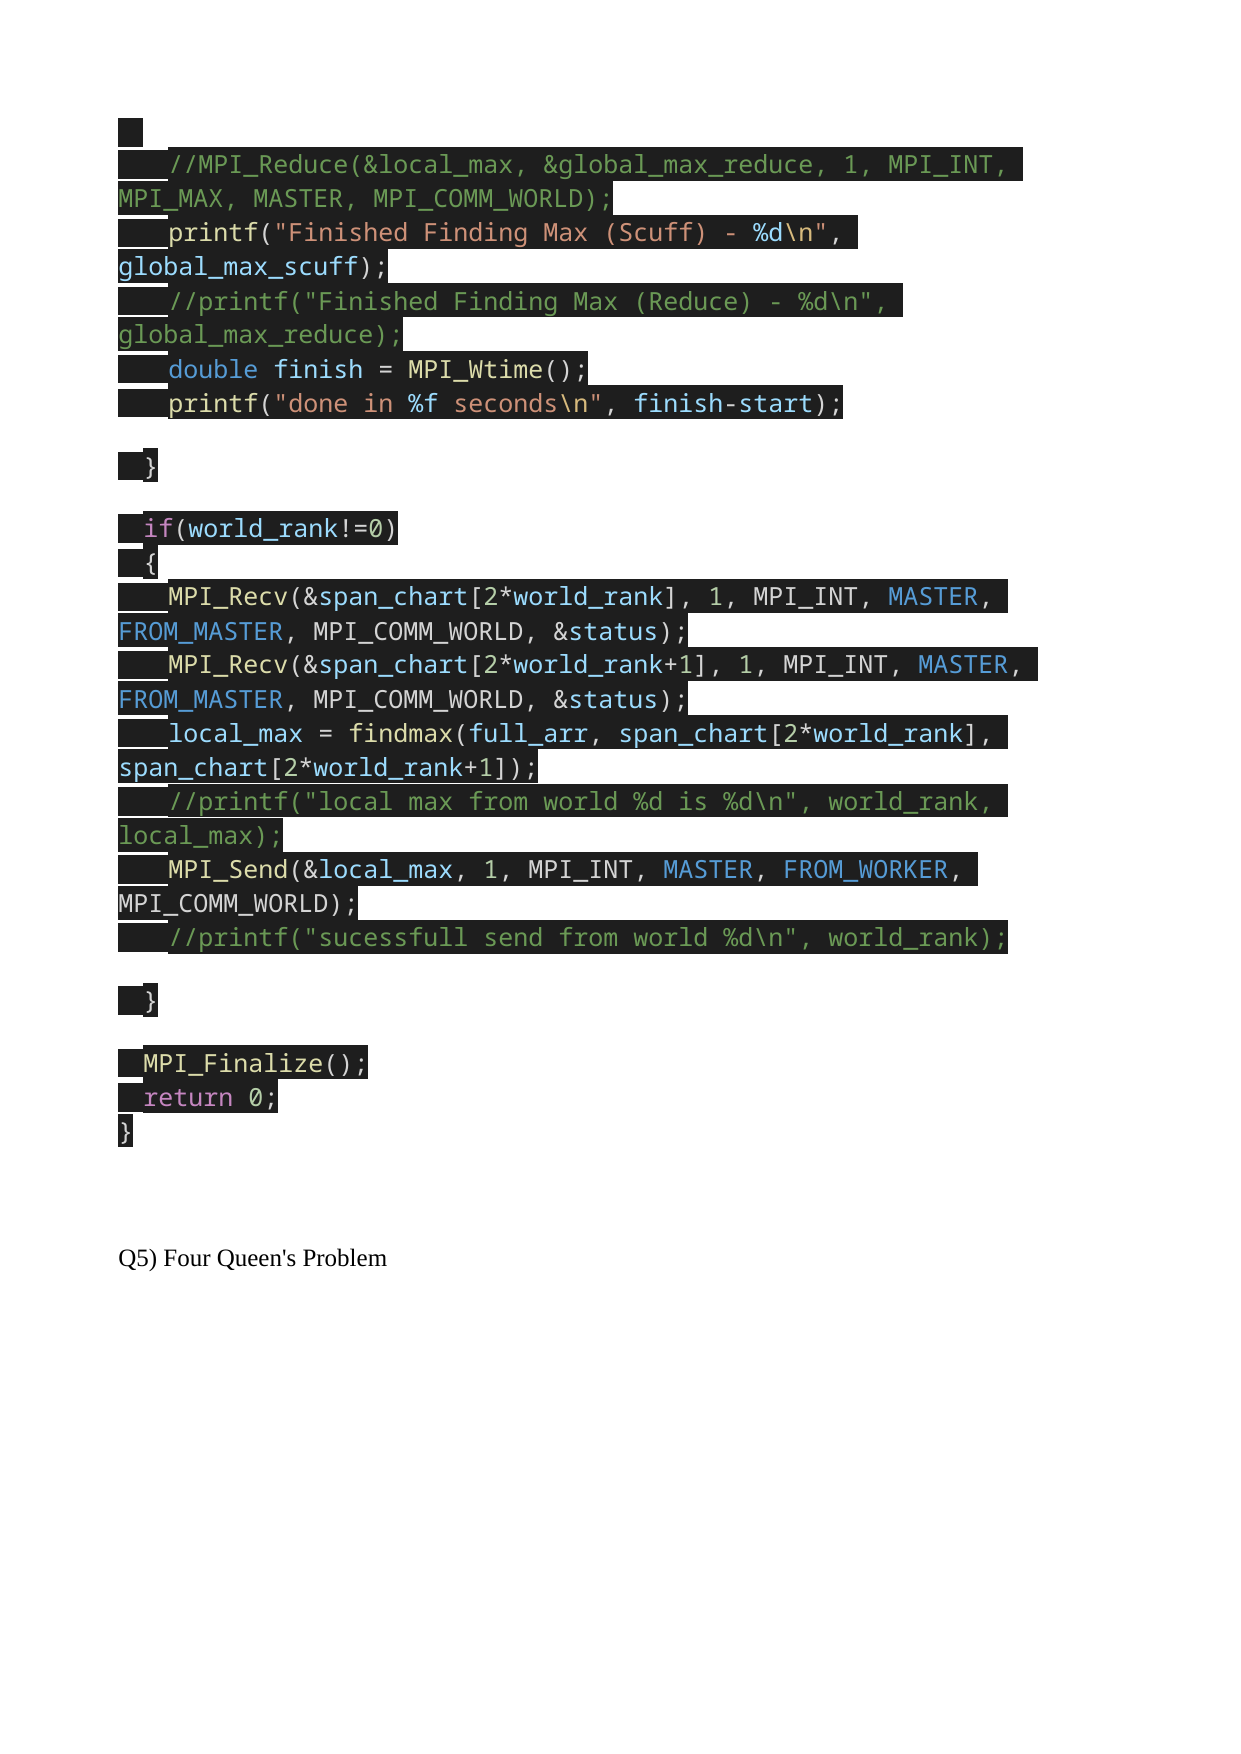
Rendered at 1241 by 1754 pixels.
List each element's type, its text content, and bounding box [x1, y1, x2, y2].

text //printf("Finished Finding Max (Reduce) - %d\n", global_max_reduce); [118, 283, 1122, 351]
text //MPI_Reduce(&local_max, &global_max_reduce, 1, MPI_INT, MPI_MAX, MASTER, MPI_COMM_WORLD); [118, 147, 1122, 215]
text //printf("local max from world %d is %d\n", world_rank, local_max); [118, 783, 1122, 852]
text MPI_Recv(&span_chart[2*world_rank], 1, MPI_INT, MASTER, FROM_MASTER, MPI_COMM_WORLD, &status); [118, 579, 1122, 647]
text } [118, 448, 1122, 482]
text local_max = findmax(full_arr, span_chart[2*world_rank], span_chart[2*world_rank+1]); [118, 715, 1122, 783]
text double finish = MPI_Wtime(); [118, 351, 1122, 385]
text return 0; [118, 1079, 1122, 1113]
text if(world_rank!=0) [118, 511, 1122, 545]
text //printf("sucessfull send from world %d\n", world_rank); [118, 920, 1122, 954]
text Q5) Four Queen's Problem [118, 1243, 1122, 1271]
text MPI_Finalize(); [118, 1045, 1122, 1079]
text printf("Finished Finding Max (Scuff) - %d\n", global_max_scuff); [118, 215, 1122, 283]
text printf("done in %f seconds\n", finish-start); [118, 385, 1122, 419]
text } [118, 1113, 1122, 1147]
text { [118, 545, 1122, 579]
text } [118, 982, 1122, 1017]
text MPI_Recv(&span_chart[2*world_rank+1], 1, MPI_INT, MASTER, FROM_MASTER, MPI_COMM_WORLD, &status); [118, 647, 1122, 715]
text MPI_Send(&local_max, 1, MPI_INT, MASTER, FROM_WORKER, MPI_COMM_WORLD); [118, 852, 1122, 920]
